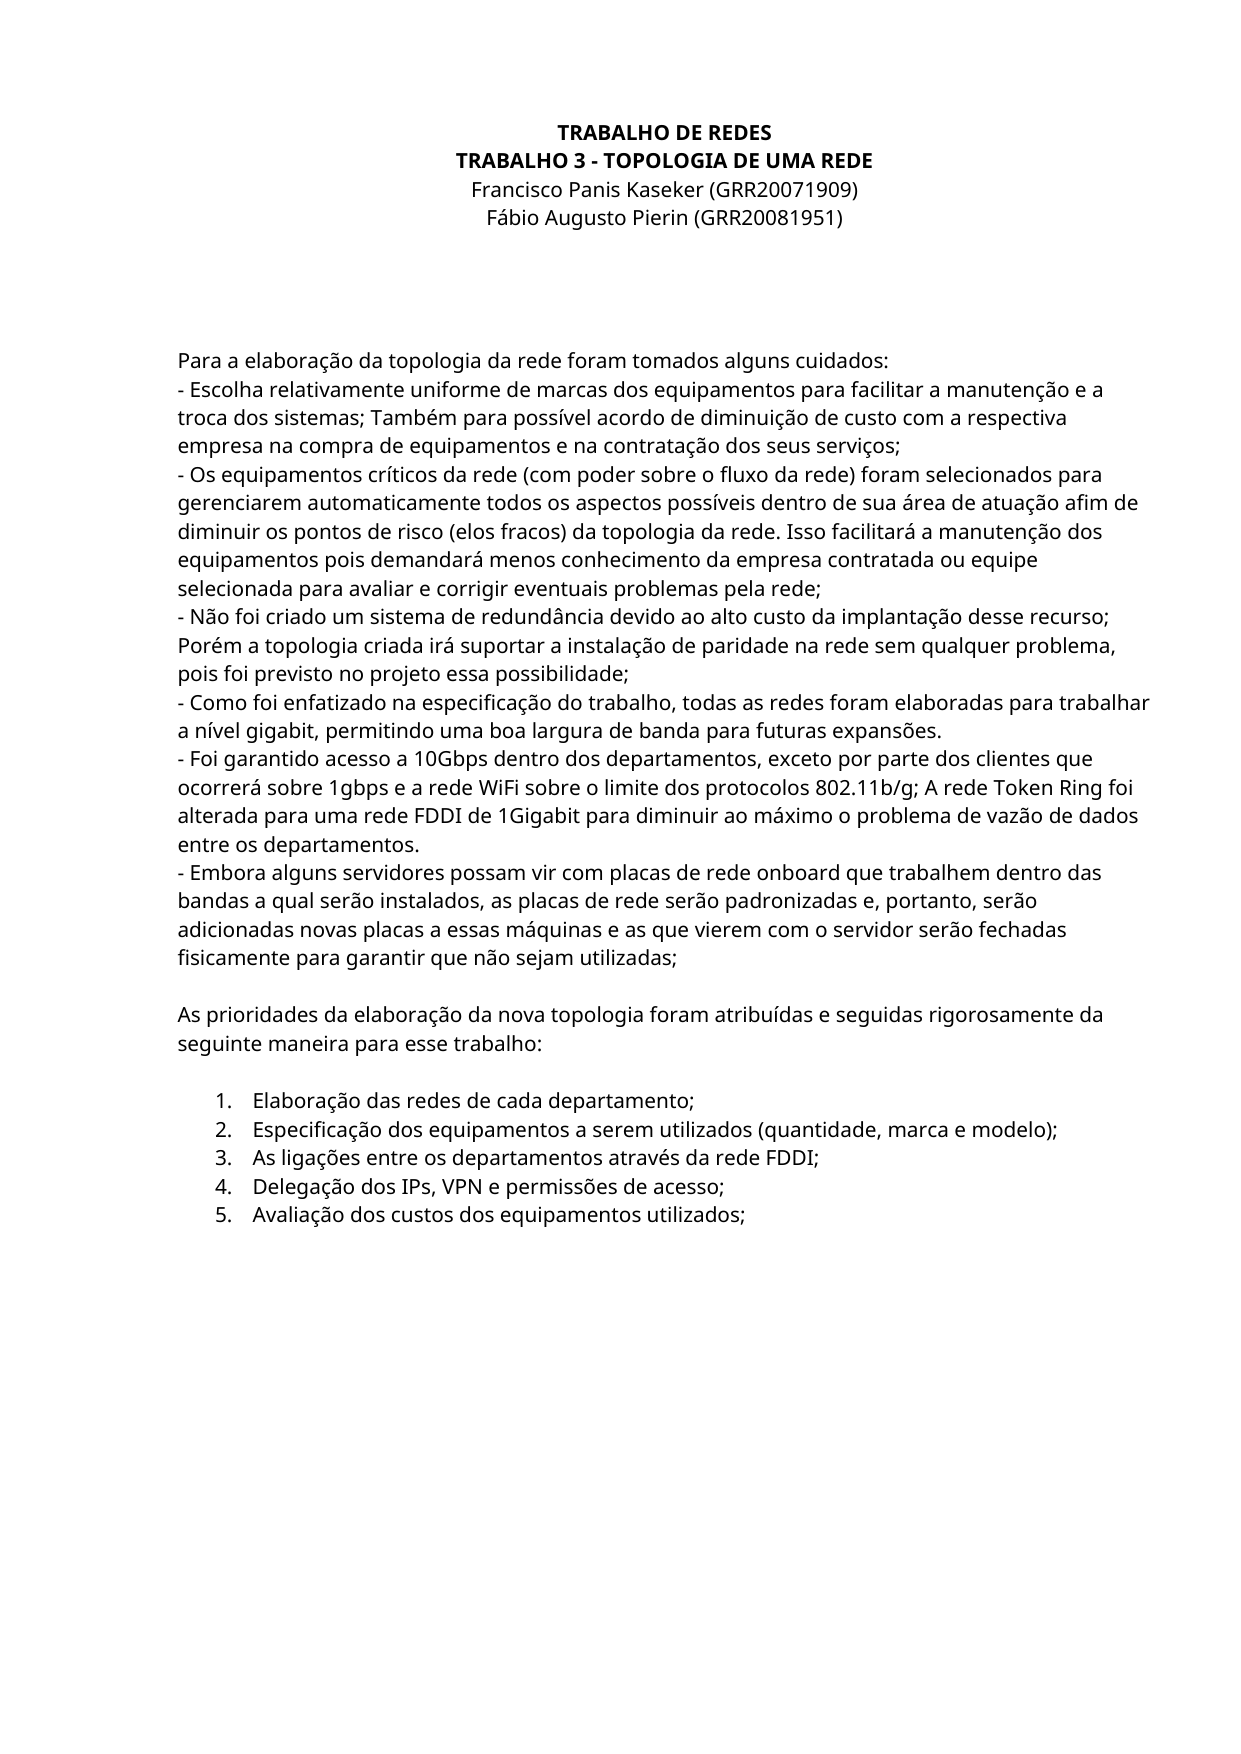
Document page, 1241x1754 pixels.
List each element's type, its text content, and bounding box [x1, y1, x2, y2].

list Elaboração das redes de cada departamento; [215, 1086, 252, 1115]
list Elaboração das redes de cada departamento; [700, 1086, 1152, 1115]
list Especificação dos equipamentos a serem utilizados (quantidade, marca e modelo); [1064, 1115, 1152, 1143]
text Para a elaboração da topologia da rede foram tomados alguns cuidados: - Escolha relativamente uniforme de marcas dos equipamentos para facilitar a manutenção e a troca dos sistemas; Também para possível acordo de diminuição de custo com a respectiva empresa na compra de equipamentos e na contratação dos seus serviços; - Os equipamentos críticos da rede (com poder sobre o fluxo da rede) foram selecionados para gerenciarem automaticamente todos os aspectos possíveis dentro de sua área de atuação afim de diminuir os pontos de risco (elos fracos) da topologia da rede. Isso facilitará a manutenção dos equipamentos pois demandará menos conhecimento da empresa contratada ou equipe selecionada para avaliar e corrigir eventuais problemas pela rede; - Não foi criado um sistema de redundância devido ao alto custo da implantação desse recurso; Porém a topologia criada irá suportar a instalação de paridade na rede sem qualquer problema, pois foi previsto no projeto essa possibilidade; - Como foi enfatizado na especificação do trabalho, todas as redes foram elaboradas para trabalhar a nível gigabit, permitindo uma boa largura de banda para futuras expansões. - Foi garantido acesso a 10Gbps dentro dos departamentos, exceto por parte dos clientes que ocorrerá sobre 1gbps e a rede WiFi sobre o limite dos protocolos 802.11b/g; A rede Token Ring foi alterada para uma rede FDDI de 1Gigabit para diminuir ao máximo o problema de vazão de dados entre os departamentos. - Embora alguns servidores possam vir com placas de rede onboard que trabalhem dentro das bandas a qual serão instalados, as placas de rede serão padronizadas e, portanto, serão adicionadas novas placas a essas máquinas e as que vierem com o servidor serão fechadas fisicamente para garantir que não sejam utilizadas; As prioridades da elaboração da nova topologia foram atribuídas e seguidas rigorosamente da seguinte maneira para esse trabalho: [177, 318, 1152, 1057]
list Delegação dos IPs, VPN e permissões de acesso; [215, 1172, 252, 1200]
list As ligações entre os departamentos através da rede FDDI; [825, 1143, 1152, 1172]
text TRABALHO DE REDES TRABALHO 3 - TOPOLOGIA DE UMA REDE Francisco Panis Kaseker (GRR20071909) Fábio Augusto Pierin (GRR20081951) [177, 118, 1152, 289]
list Avaliação dos custos dos equipamentos utilizados; [215, 1200, 252, 1229]
list Delegação dos IPs, VPN e permissões de acesso; [730, 1172, 1152, 1200]
list Avaliação dos custos dos equipamentos utilizados; [751, 1200, 1152, 1229]
